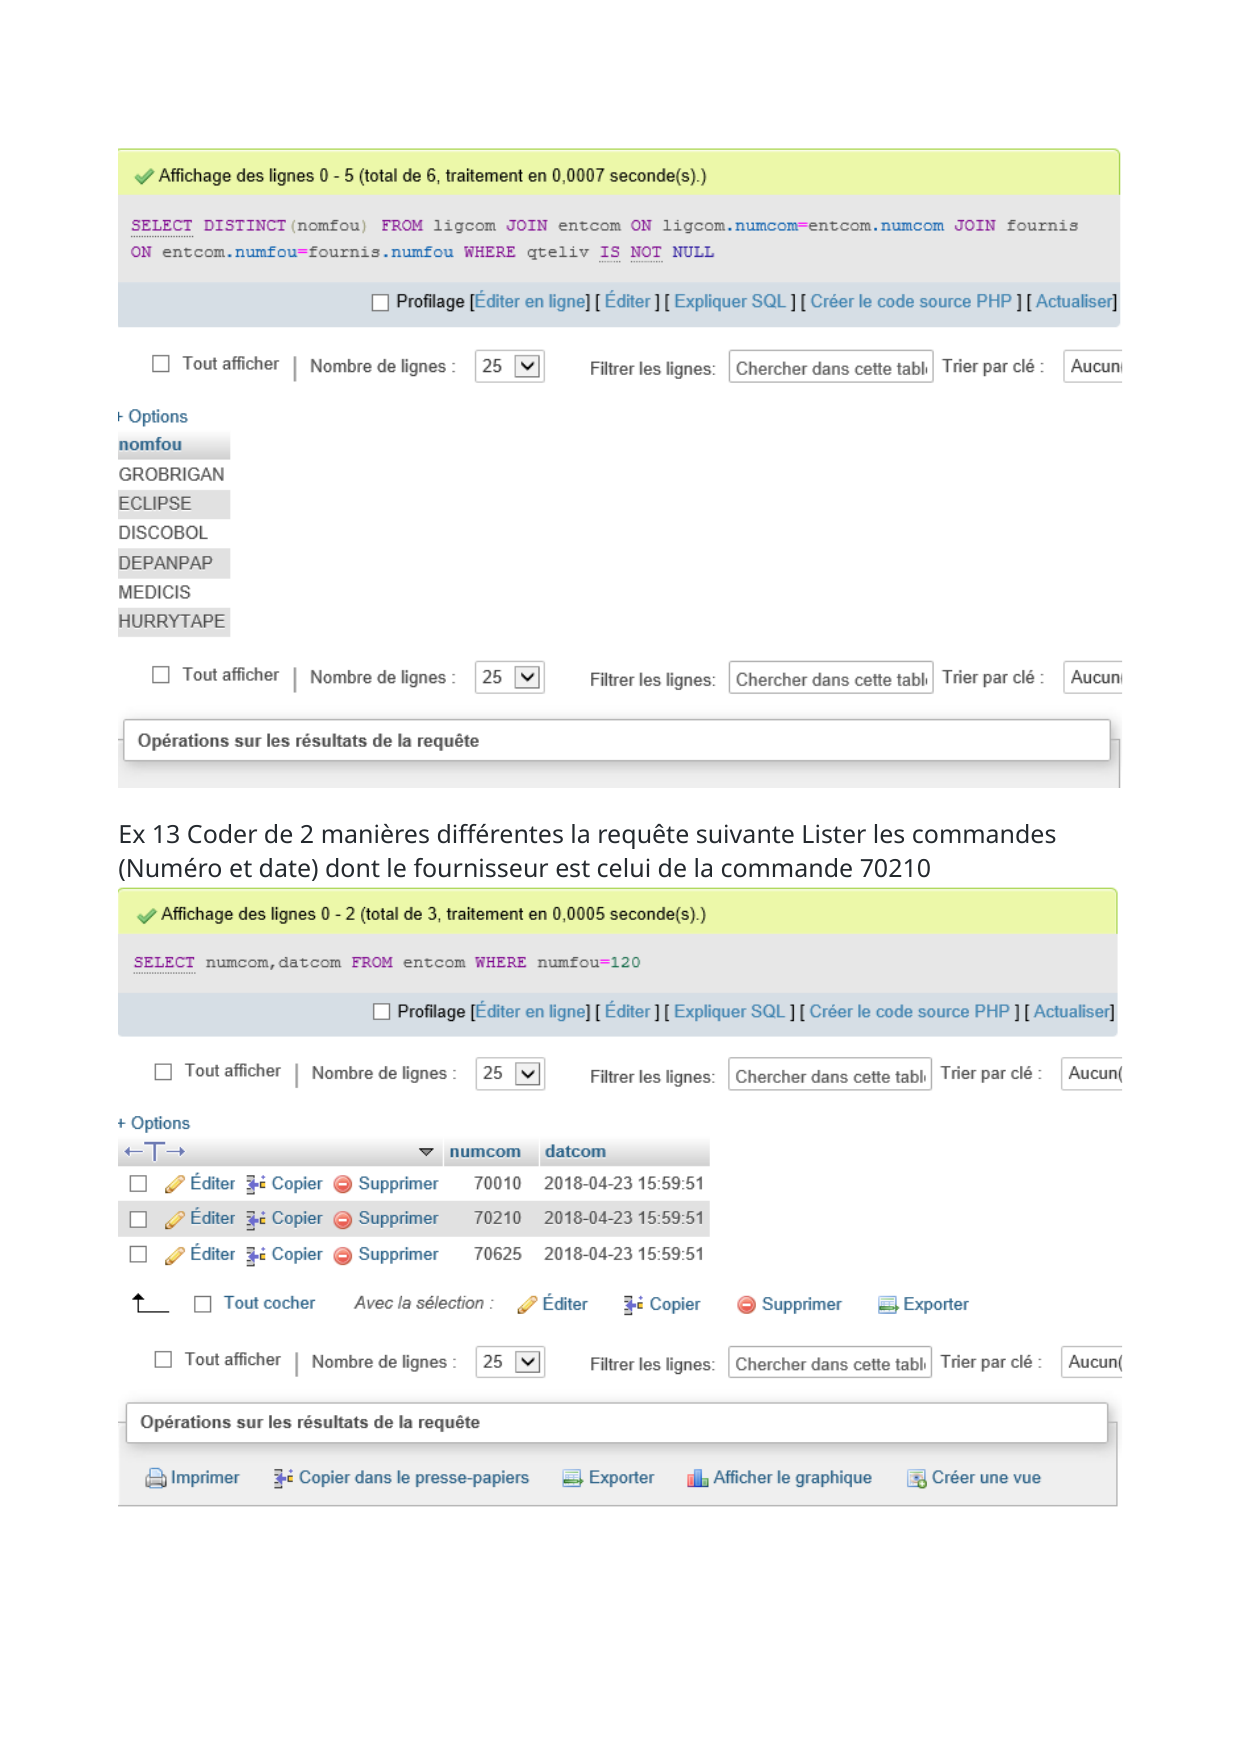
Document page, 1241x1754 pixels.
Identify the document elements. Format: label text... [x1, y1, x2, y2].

picture [118, 146, 1123, 788]
text Ex 13 Coder de 2 manières différentes la requête suivante Lister les commandes (Numéro et date) dont le fournisseur est celui de la commande 70210 [118, 816, 1122, 884]
picture [118, 884, 1123, 1536]
